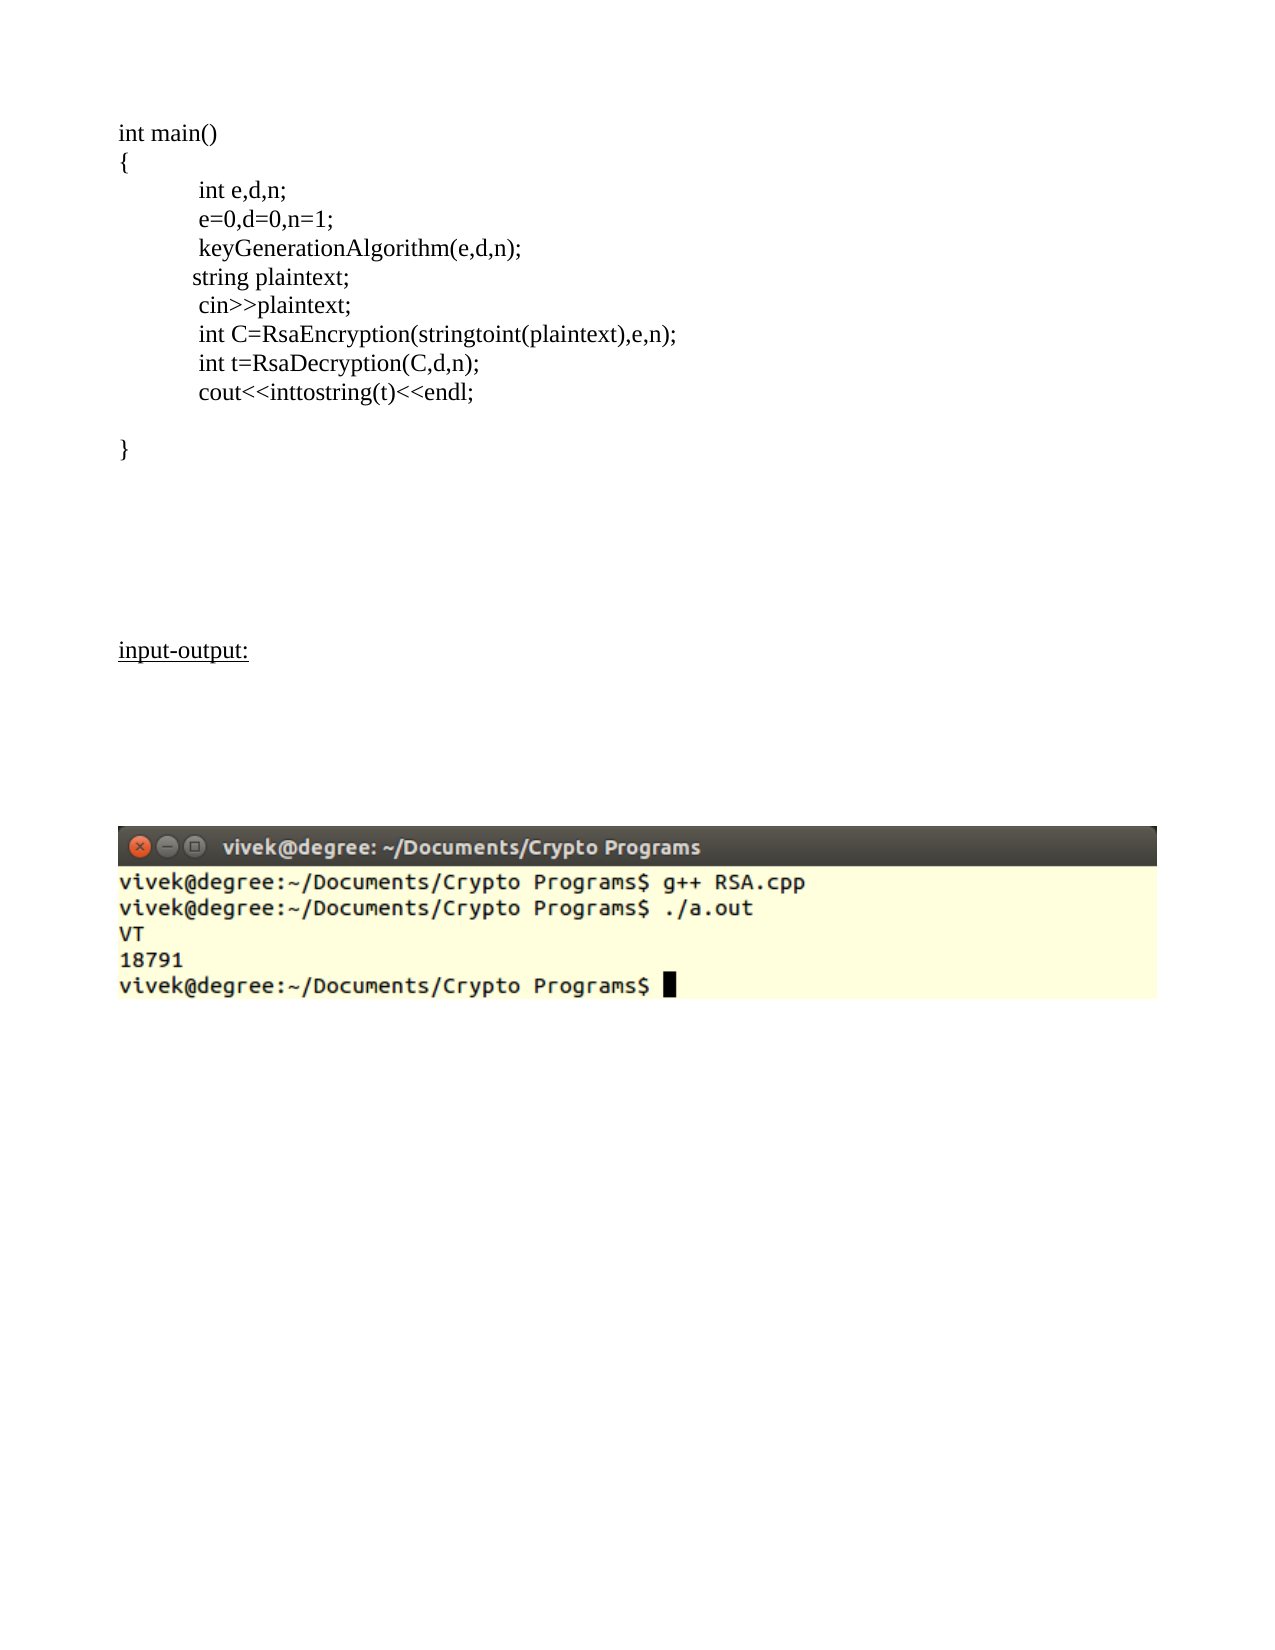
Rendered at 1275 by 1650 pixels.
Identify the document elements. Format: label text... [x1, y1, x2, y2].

picture [118, 826, 1157, 999]
text string plaintext; [118, 262, 1157, 291]
text int e,d,n; [118, 176, 1157, 204]
text { [118, 147, 1157, 176]
text e=0,d=0,n=1; [118, 204, 1157, 233]
text cout<<inttostring(t)<<endl; [118, 377, 1157, 406]
text keyGenerationAlgorithm(e,d,n); [118, 233, 1157, 262]
text int t=RsaDecryption(C,d,n); [118, 348, 1157, 377]
text int main() [118, 118, 1157, 147]
text input-output: [118, 636, 1157, 664]
text int C=RsaEncryption(stringtoint(plaintext),e,n); [118, 319, 1157, 348]
text } [118, 434, 1157, 463]
text cin>>plaintext; [118, 291, 1157, 319]
